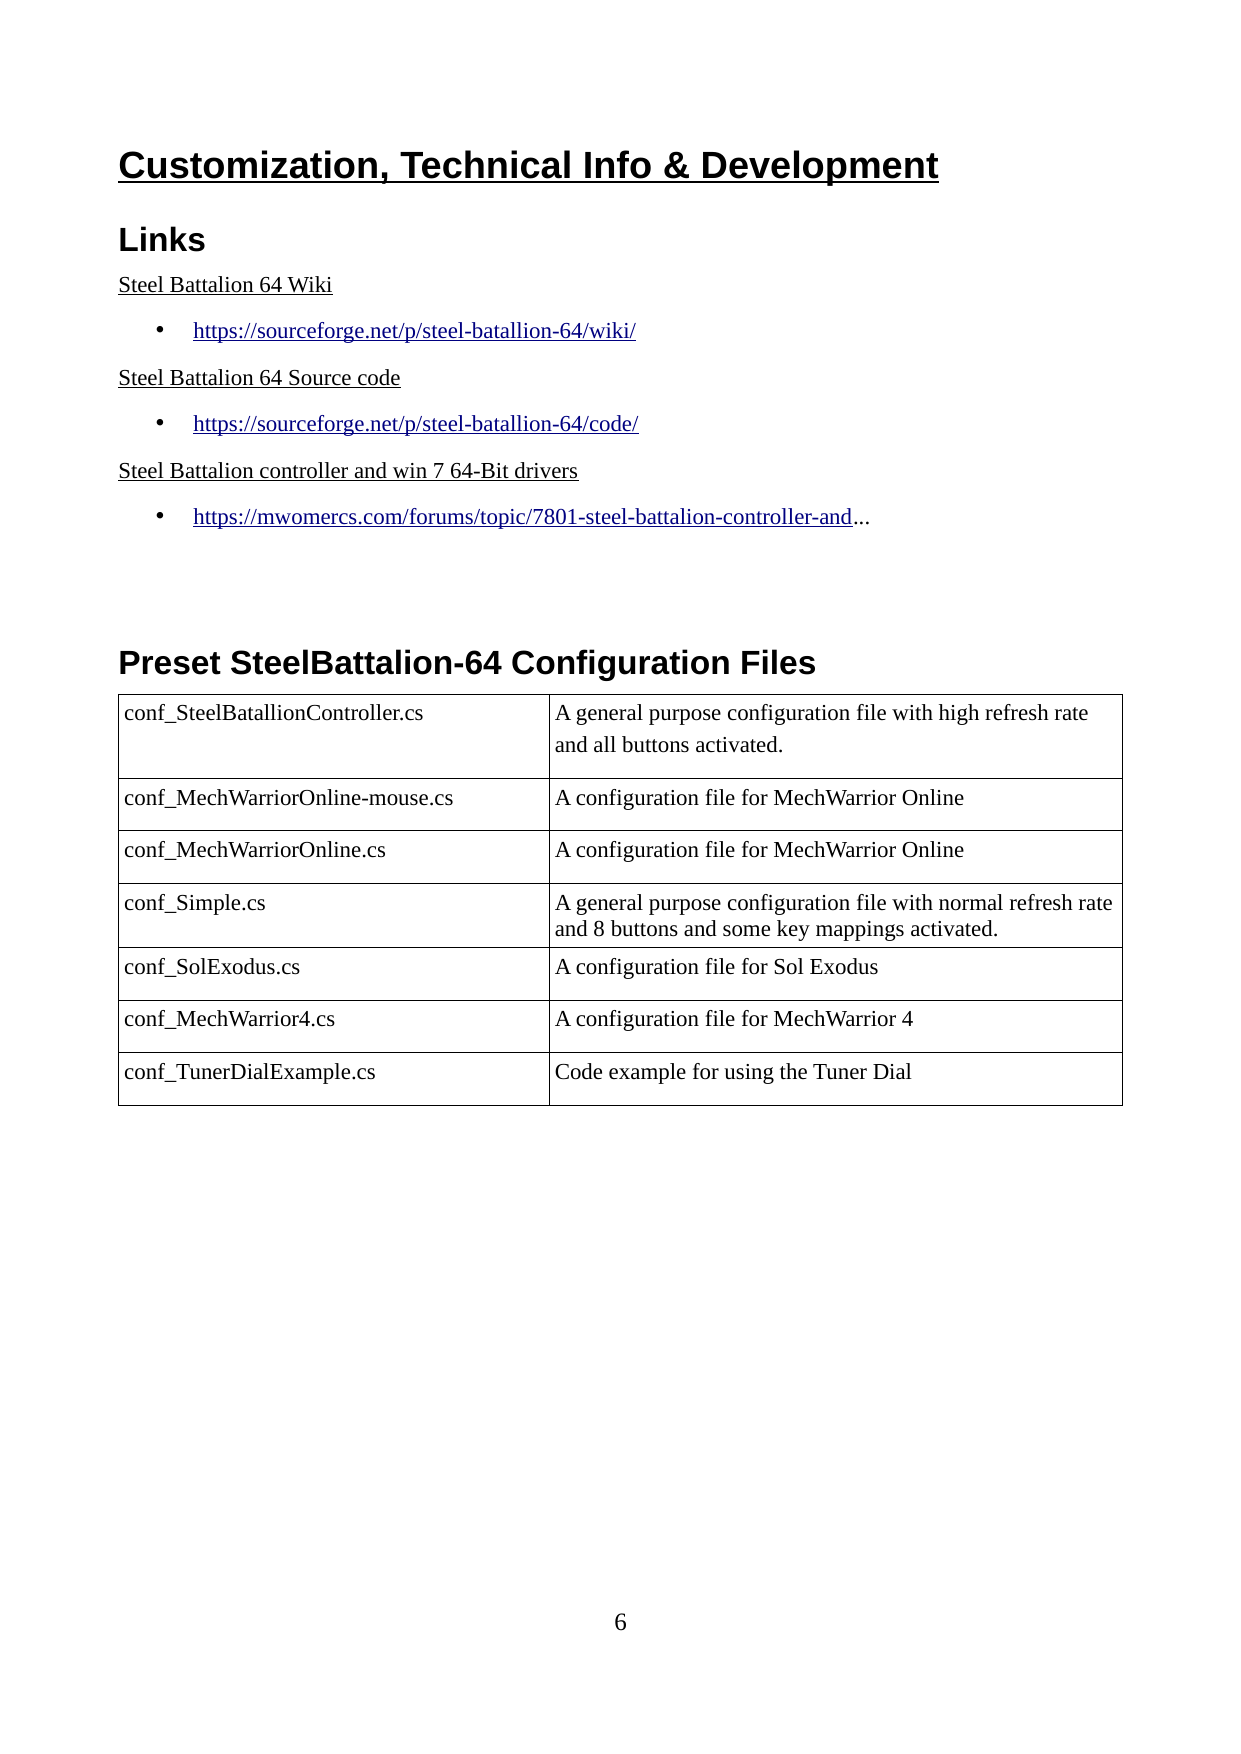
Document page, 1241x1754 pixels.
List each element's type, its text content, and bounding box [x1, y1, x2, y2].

subtitle Preset SteelBattalion-64 Configuration Files [118, 642, 1122, 681]
subtitle Links [118, 220, 1122, 259]
table_cell A configuration file for Sol Exodus [550, 948, 1122, 999]
text Steel Battalion 64 Source code [118, 364, 1122, 390]
table_cell conf_MechWarriorOnline.cs [119, 831, 549, 883]
table_cell A general purpose configuration file with normal refresh rate and 8 buttons and some key mappings activated. [550, 884, 1122, 947]
subtitle Customization, Technical Info & Development [118, 143, 1122, 187]
table_header conf_SteelBatallionController.cs [119, 695, 549, 778]
table_cell conf_MechWarriorOnline-mouse.cs [119, 779, 549, 830]
text Steel Battalion 64 Wiki [118, 271, 1122, 298]
table_cell conf_TunerDialExample.cs [119, 1053, 549, 1104]
table_cell conf_Simple.cs [119, 884, 549, 947]
list https://sourceforge.net/p/steel-batallion-64/wiki/ [156, 317, 1122, 344]
text Steel Battalion controller and win 7 64-Bit drivers [118, 457, 1122, 483]
table_cell A configuration file for MechWarrior Online [550, 779, 1122, 830]
table_cell conf_MechWarrior4.cs [119, 1001, 549, 1052]
table_cell conf_SolExodus.cs [119, 948, 549, 999]
table_cell Code example for using the Tuner Dial [550, 1053, 1122, 1104]
table_cell A configuration file for MechWarrior Online [550, 831, 1122, 883]
list https://mwomercs.com/forums/topic/7801-steel-battalion-controller-and... [156, 503, 1122, 530]
list https://sourceforge.net/p/steel-batallion-64/code/ [156, 410, 1122, 437]
table_cell A configuration file for MechWarrior 4 [550, 1001, 1122, 1052]
table_header A general purpose configuration file with high refresh rate and all buttons activated. [550, 695, 1122, 778]
